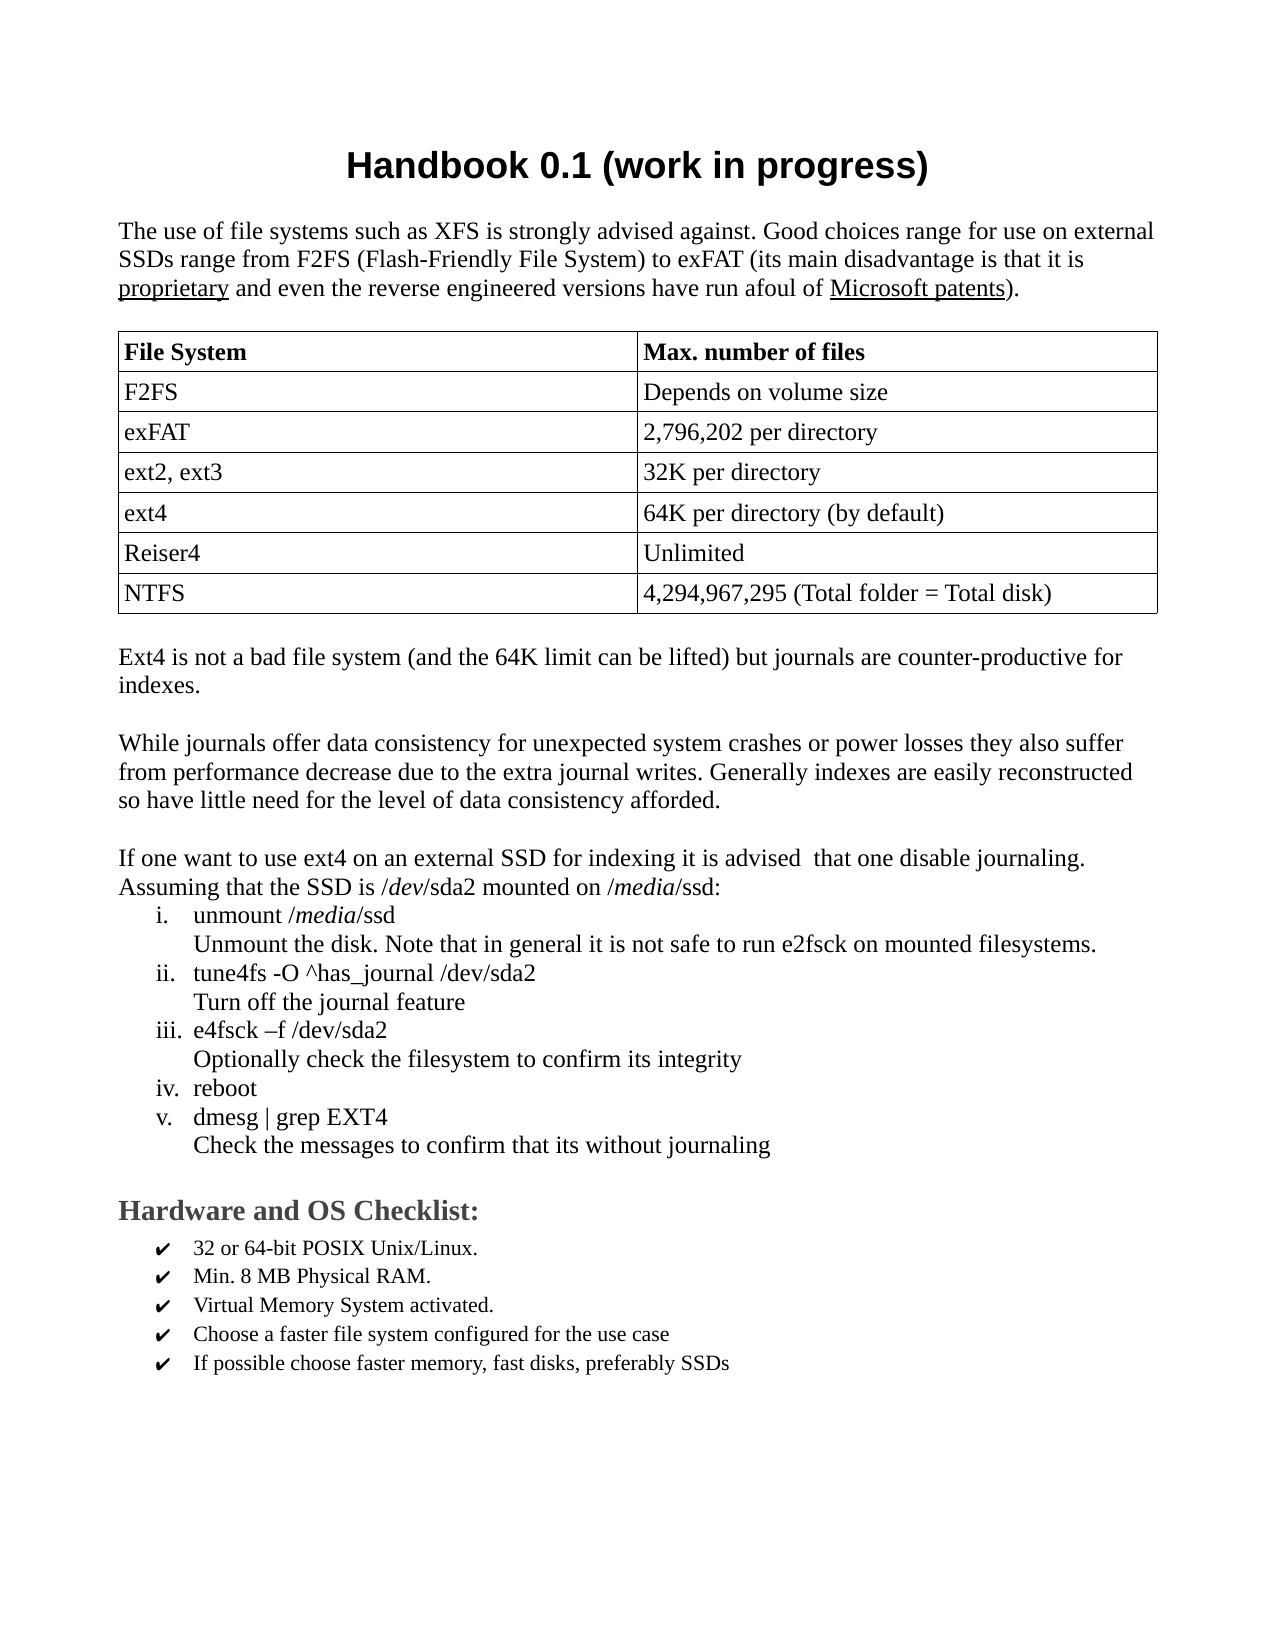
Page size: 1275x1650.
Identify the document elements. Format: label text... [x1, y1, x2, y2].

table_cell Reiser4 [119, 533, 637, 573]
table_header File System [119, 332, 637, 371]
list e4fsck –f /dev/sda2 [156, 1016, 1157, 1044]
table_cell 64K per directory (by default) [638, 493, 1157, 532]
table_cell 32K per directory [638, 453, 1157, 492]
table_cell ext4 [119, 493, 637, 532]
table_cell 2,796,202 per directory [638, 412, 1157, 452]
table_cell exFAT [119, 412, 637, 452]
text If one want to use ext4 on an external SSD for indexing it is advised that one disable journaling. Assuming that the SSD is /dev/sda2 mounted on /media/ssd: [118, 843, 1157, 901]
list Min. 8 MB Physical RAM. [156, 1263, 1157, 1289]
list dmesg | grep EXT4 [156, 1102, 1157, 1131]
list tune4fs -O ^has_journal /dev/sda2 [156, 958, 1157, 987]
list Check the messages to confirm that its without journaling [156, 1131, 1157, 1159]
subtitle Hardware and OS Checklist: [118, 1193, 1157, 1226]
text The use of file systems such as XFS is strongly advised against. Good choices range for use on external SSDs range from F2FS (Flash-Friendly File System) to exFAT (its main disadvantage is that it is proprietary and even the reverse engineered versions have run afoul of Microsoft patents). [118, 216, 1157, 302]
list Turn off the journal feature [156, 987, 1157, 1016]
text Ext4 is not a bad file system (and the 64K limit can be lifted) but journals are counter-productive for indexes. [118, 642, 1157, 699]
table_cell 4,294,967,295 (Total folder = Total disk) [638, 574, 1157, 613]
table_cell F2FS [119, 372, 637, 411]
list unmount /media/ssd [156, 901, 1157, 929]
list Optionally check the filesystem to confirm its integrity [156, 1044, 1157, 1073]
list Choose a faster file system configured for the use case [156, 1321, 1157, 1347]
list reboot [156, 1073, 1157, 1102]
text While journals offer data consistency for unexpected system crashes or power losses they also suffer from performance decrease due to the extra journal writes. Generally indexes are easily reconstructed so have little need for the level of data consistency afforded. [118, 728, 1157, 814]
table_header Max. number of files [638, 332, 1157, 371]
table_cell Unlimited [638, 533, 1157, 573]
table_cell Depends on volume size [638, 372, 1157, 411]
list 32 or 64-bit POSIX Unix/Linux. [156, 1234, 1157, 1260]
list If possible choose faster memory, fast disks, preferably SSDs [156, 1350, 1157, 1376]
table_cell NTFS [119, 574, 637, 613]
list Virtual Memory System activated. [156, 1292, 1157, 1318]
table_cell ext2, ext3 [119, 453, 637, 492]
list Unmount the disk. Note that in general it is not safe to run e2fsck on mounted filesystems. [156, 929, 1157, 958]
